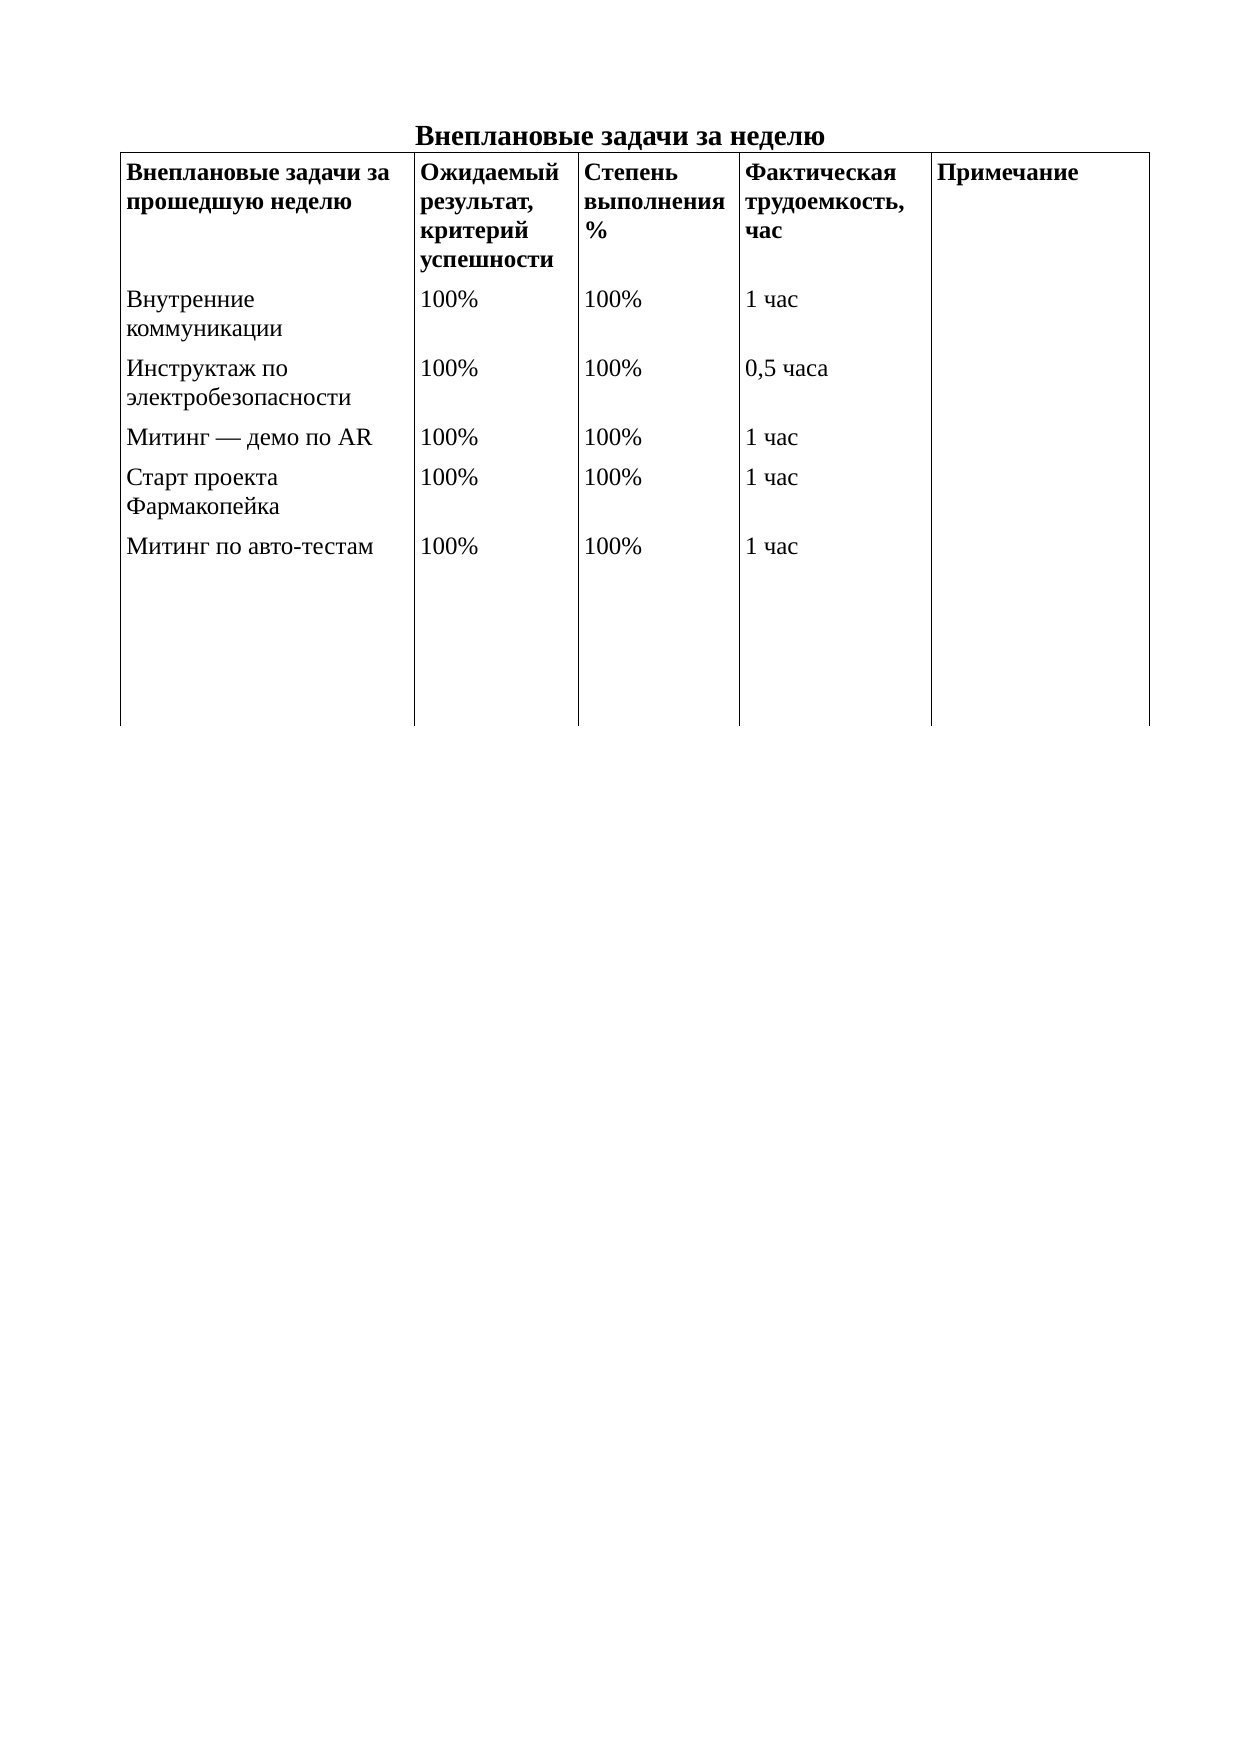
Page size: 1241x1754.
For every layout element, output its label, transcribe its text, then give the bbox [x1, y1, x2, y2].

table_cell 100% [579, 456, 739, 525]
text Внеплановые задачи за неделю [118, 118, 1122, 152]
table_header Ожидаемый результат, критерий успешности [415, 153, 578, 278]
table_header Внеплановые задачи за прошедшую неделю [121, 153, 414, 278]
table_cell 100% [579, 416, 739, 456]
table_cell [579, 686, 739, 726]
table_cell [932, 686, 1149, 726]
table_cell [579, 606, 739, 646]
table_cell [740, 566, 931, 606]
table_cell [121, 566, 414, 606]
table_cell [415, 566, 578, 606]
table_cell 100% [579, 278, 739, 347]
table_cell [932, 416, 1149, 456]
table_cell [932, 278, 1149, 347]
table_cell 100% [415, 456, 578, 525]
table_cell [121, 606, 414, 646]
table_cell [932, 606, 1149, 646]
table_cell 100% [415, 278, 578, 347]
table_cell 1 час [740, 278, 931, 347]
table_cell Инструктаж по электробезопасности [121, 347, 414, 416]
table_cell Митинг по авто-тестам [121, 525, 414, 566]
table_cell [932, 525, 1149, 566]
table_cell 0,5 часа [740, 347, 931, 416]
table_cell [121, 686, 414, 726]
table_cell 1 час [740, 525, 931, 566]
table_cell [932, 347, 1149, 416]
table_cell 100% [579, 347, 739, 416]
table_cell [415, 646, 578, 686]
table_cell [740, 606, 931, 646]
table_cell [932, 646, 1149, 686]
table_header Примечание [932, 153, 1149, 278]
table_header Фактическая трудоемкость, час [740, 153, 931, 278]
table_cell [579, 646, 739, 686]
table_cell 100% [415, 416, 578, 456]
table_cell 100% [415, 525, 578, 566]
table_cell 100% [415, 347, 578, 416]
table_cell 100% [579, 525, 739, 566]
table_cell Старт проекта Фармакопейка [121, 456, 414, 525]
table_cell Митинг — демо по AR [121, 416, 414, 456]
table_cell [121, 646, 414, 686]
table_cell 1 час [740, 456, 931, 525]
table_cell [932, 566, 1149, 606]
table_cell [740, 646, 931, 686]
table_cell Внутренние коммуникации [121, 278, 414, 347]
table_cell 1 час [740, 416, 931, 456]
table_header Степень выполнения % [579, 153, 739, 278]
table_cell [740, 686, 931, 726]
table_cell [415, 686, 578, 726]
table_cell [932, 456, 1149, 525]
table_cell [415, 606, 578, 646]
table_cell [579, 566, 739, 606]
